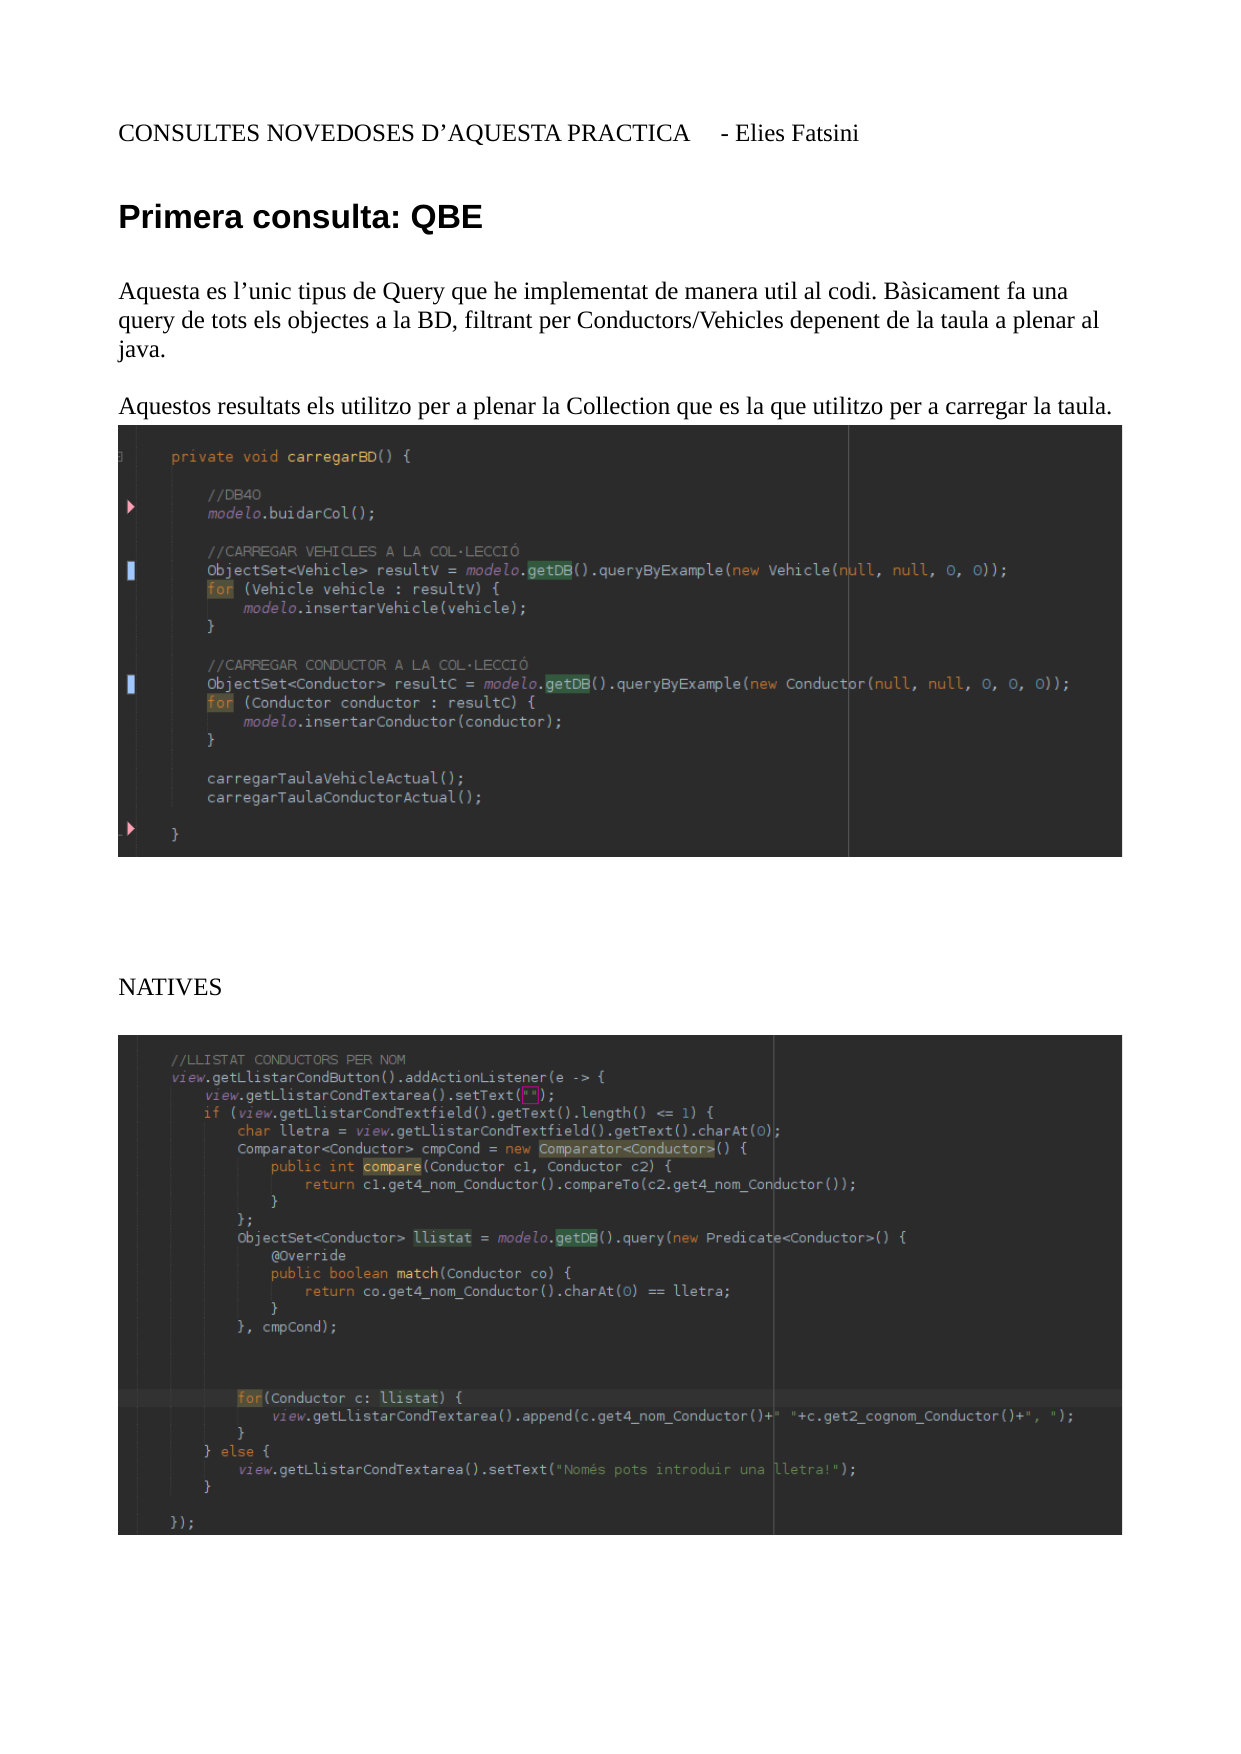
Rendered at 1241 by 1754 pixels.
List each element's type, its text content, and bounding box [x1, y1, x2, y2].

picture [118, 425, 1123, 857]
subtitle Primera consulta: QBE [118, 196, 1122, 235]
text Aquesta es l’unic tipus de Query que he implementat de manera util al codi. Bàsicament fa una query de tots els objectes a la BD, filtrant per Conductors/Vehicles depenent de la taula a plenar al java. [118, 276, 1122, 363]
text Aquestos resultats els utilitzo per a plenar la Collection que es la que utilitzo per a carregar la taula. [118, 391, 1122, 420]
text NATIVES [118, 972, 1122, 1001]
picture [118, 1035, 1123, 1535]
text CONSULTES NOVEDOSES D’AQUESTA PRACTICA - Elies Fatsini [118, 118, 1122, 147]
